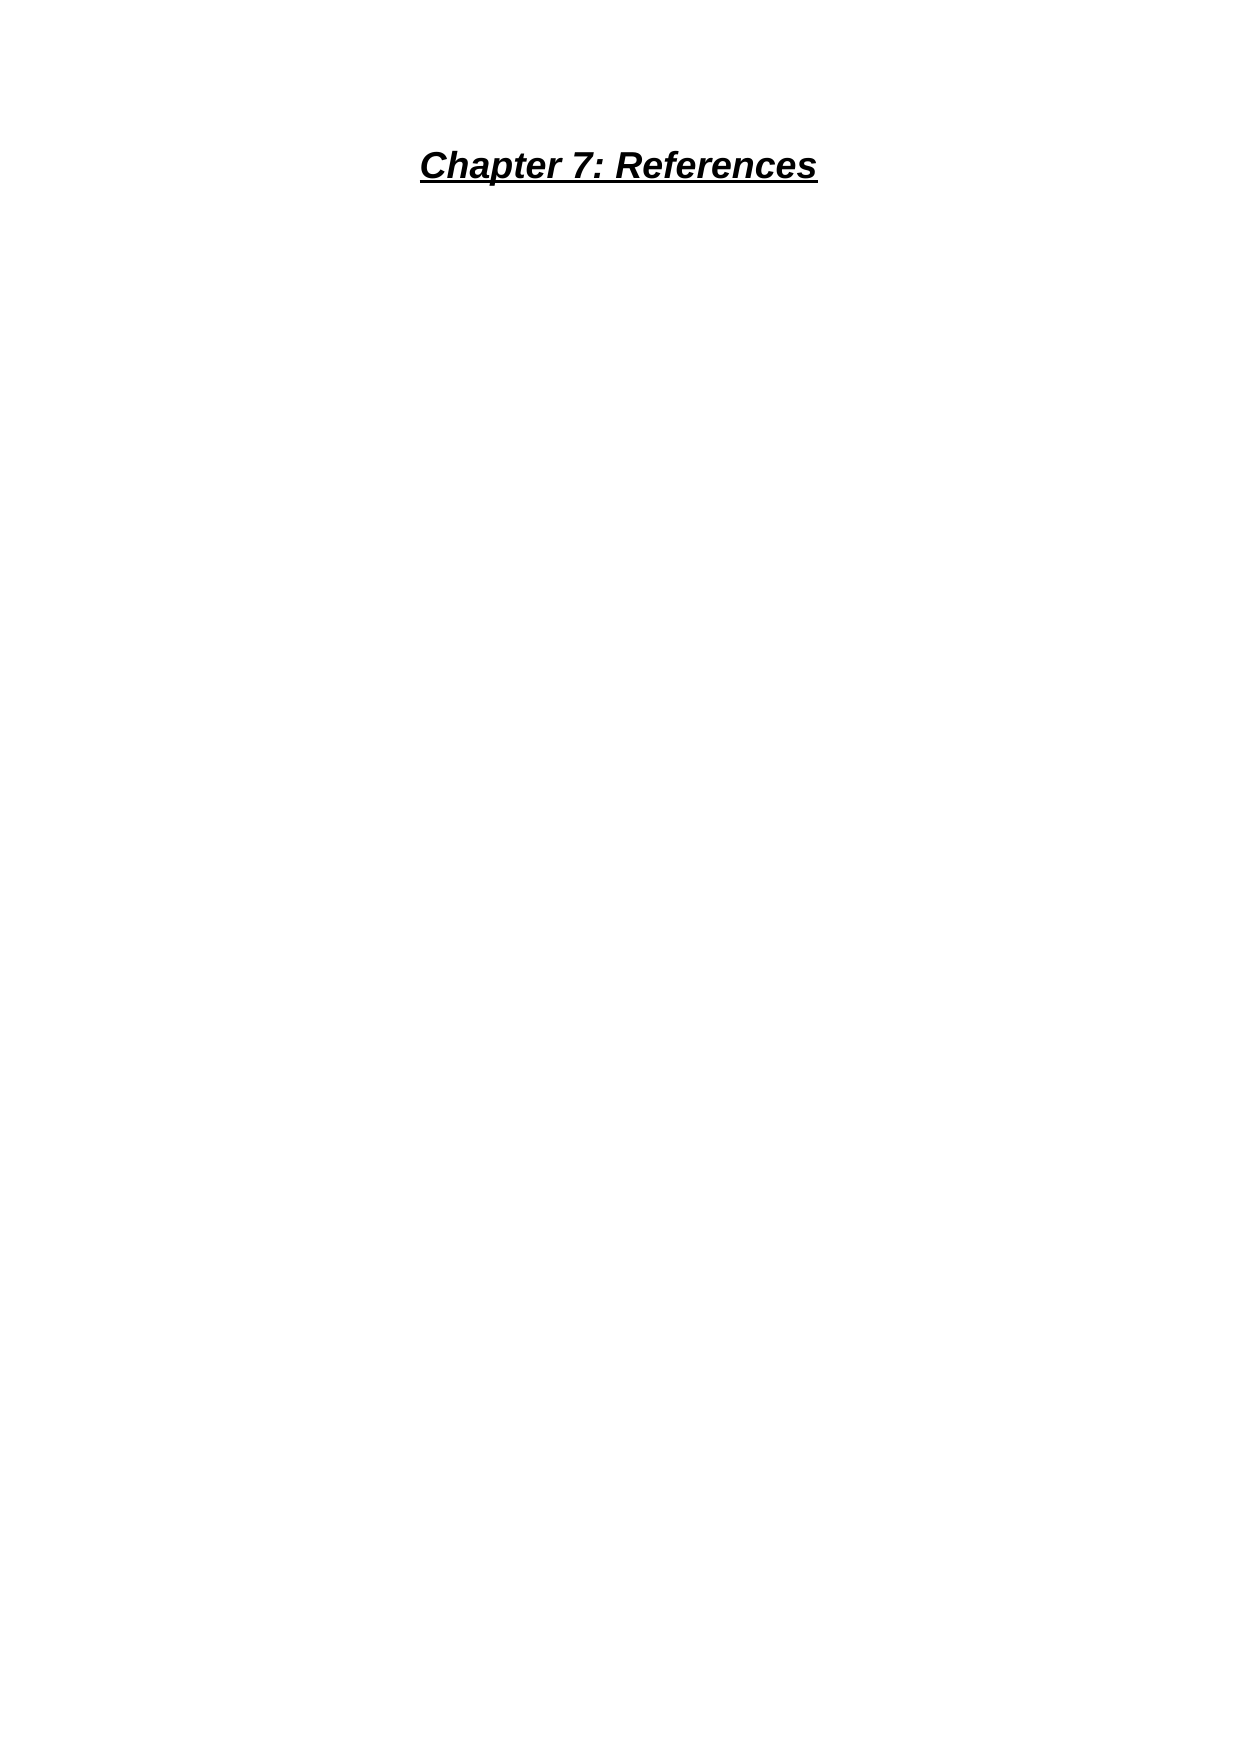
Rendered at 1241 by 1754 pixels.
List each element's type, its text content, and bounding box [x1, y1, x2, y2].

subtitle Chapter 7: References [118, 143, 1122, 186]
